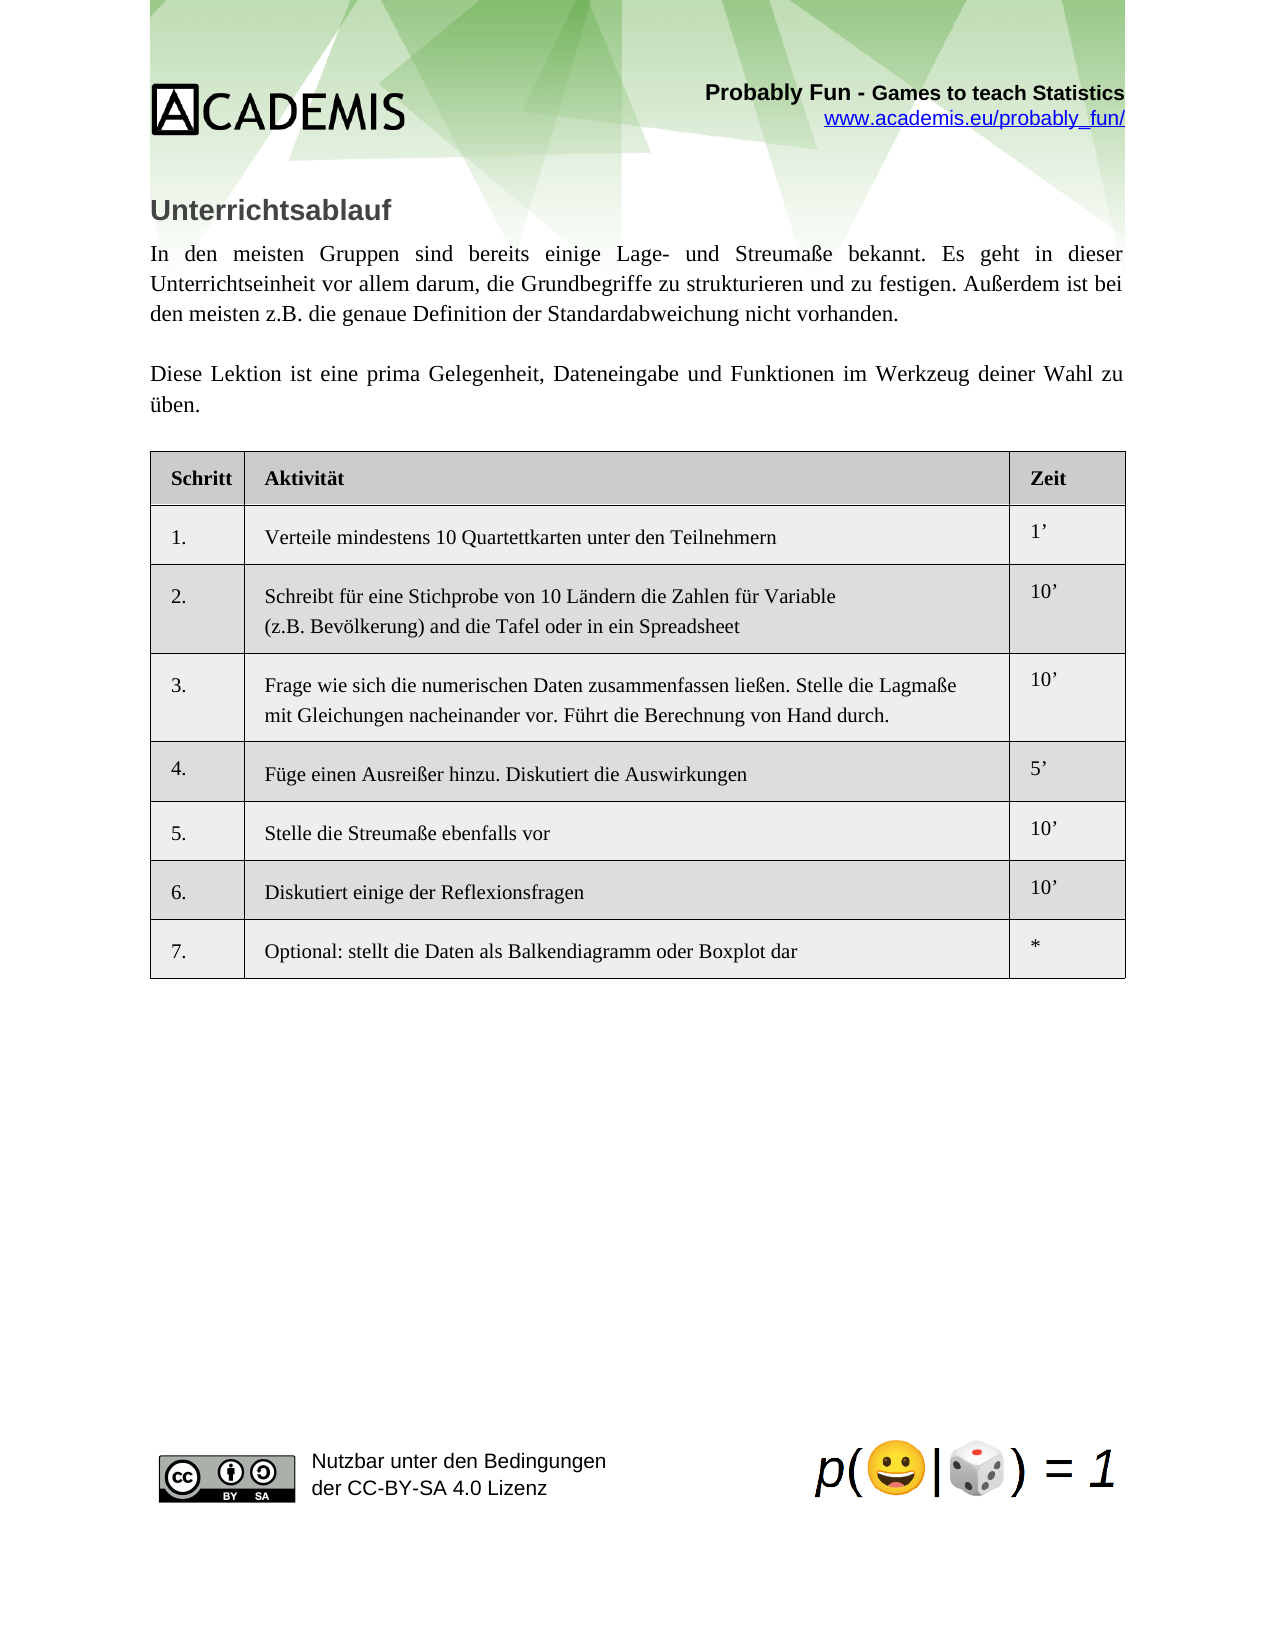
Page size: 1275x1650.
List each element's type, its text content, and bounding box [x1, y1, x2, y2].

table_cell 5’ [1010, 742, 1125, 801]
table_cell 10’ [1010, 802, 1125, 860]
table_header Aktivität [245, 452, 1009, 504]
table_cell 10’ [1010, 861, 1125, 919]
text Diese Lektion ist eine prima Gelegenheit, Dateneingabe und Funktionen im Werkzeug deiner Wahl zu üben. [150, 360, 1125, 417]
table_cell 3. [151, 654, 244, 741]
table_cell Diskutiert einige der Reflexionsfragen [245, 861, 1009, 919]
text In den meisten Gruppen sind bereits einige Lage- und Streumaße bekannt. Es geht in dieser Unterrichtseinheit vor allem darum, die Grundbegriffe zu strukturieren und zu festigen. Außerdem ist bei den meisten z.B. die genaue Definition der Standardabweichung nicht vorhanden. [150, 239, 1125, 326]
table_cell 5. [151, 802, 244, 860]
table_cell 1’ [1010, 506, 1125, 564]
table_cell 2. [151, 565, 244, 653]
table_cell 10’ [1010, 565, 1125, 653]
picture [149, 0, 1125, 300]
table_cell Stelle die Streumaße ebenfalls vor [245, 802, 1009, 860]
picture [803, 1430, 1124, 1508]
table_cell * [1010, 920, 1125, 978]
picture [1002, 115, 1008, 124]
table_cell 4. [151, 742, 244, 801]
table_header Zeit [1010, 452, 1125, 504]
table_cell Optional: stellt die Daten als Balkendiagramm oder Boxplot dar [245, 920, 1009, 978]
picture [152, 1450, 302, 1507]
table_cell Schreibt für eine Stichprobe von 10 Ländern die Zahlen für Variable (z.B. Bevölkerung) and die Tafel oder in ein Spreadsheet [245, 565, 1009, 653]
table_cell 10’ [1010, 654, 1125, 741]
table_cell Verteile mindestens 10 Quartettkarten unter den Teilnehmern [245, 506, 1009, 564]
table_cell 1. [151, 506, 244, 564]
table_cell 7. [151, 920, 244, 978]
table_cell Füge einen Ausreißer hinzu. Diskutiert die Auswirkungen [245, 742, 1009, 801]
subtitle Unterrichtsablauf [150, 193, 1125, 226]
table_cell Frage wie sich die numerischen Daten zusammenfassen ließen. Stelle die Lagmaße mit Gleichungen nacheinander vor. Führt die Berechnung von Hand durch. [245, 654, 1009, 741]
table_header Schritt [151, 452, 244, 504]
table_cell 6. [151, 861, 244, 919]
